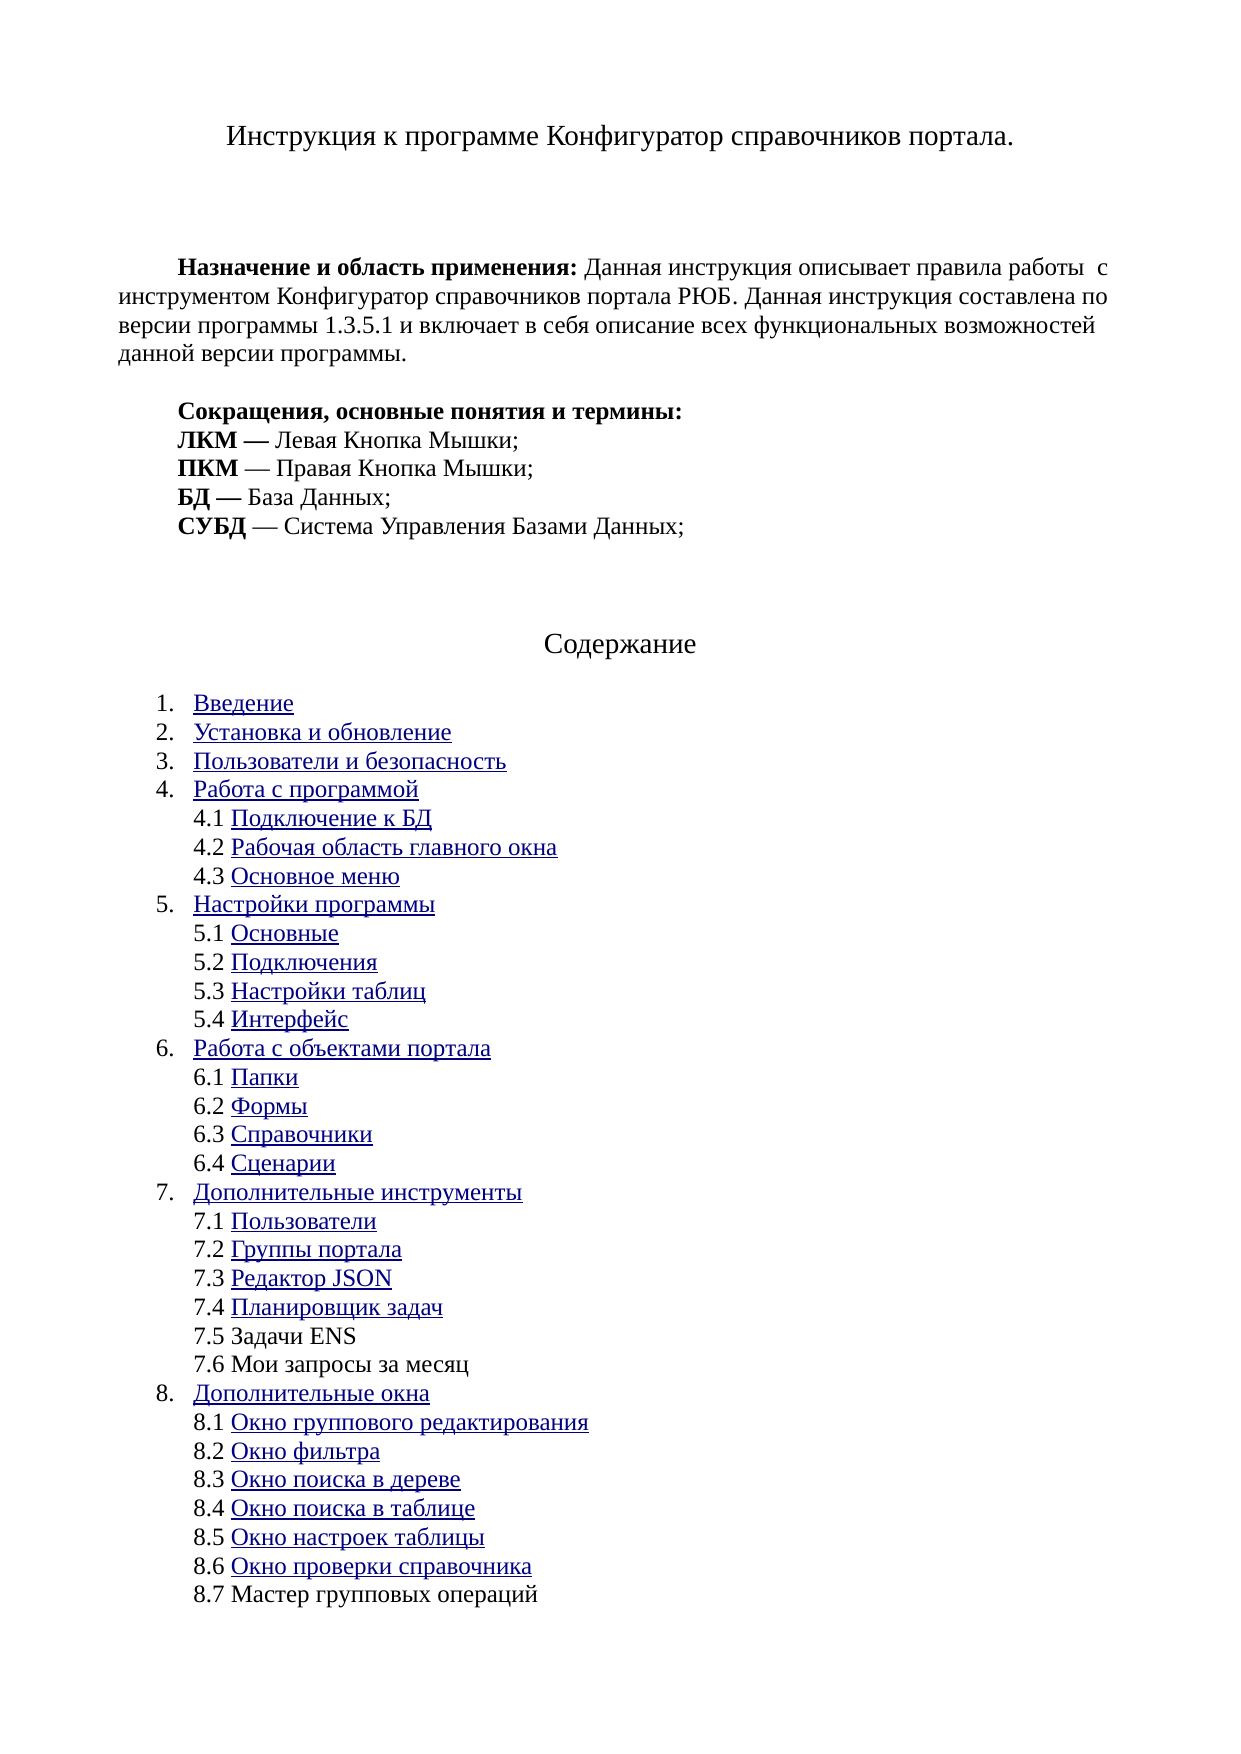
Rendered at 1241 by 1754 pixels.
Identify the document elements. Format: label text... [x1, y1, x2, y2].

list 4.1 Подключение к БД [156, 803, 1122, 832]
list 8.6 Окно проверки справочника [156, 1551, 1122, 1579]
list 6.1 Папки [156, 1062, 1122, 1091]
text СУБД — Система Управления Базами Данных; [118, 511, 1122, 540]
list 7.4 Планировщик задач [156, 1292, 1122, 1321]
list Работа с объектами портала [156, 1033, 1122, 1062]
list Установка и обновление [156, 717, 1122, 746]
text Назначение и область применения: Данная инструкция описывает правила работы с инструментом Конфигуратор справочников портала РЮБ. Данная инструкция составлена по версии программы 1.3.5.1 и включает в себя описание всех функциональных возможностей данной версии программы. [118, 252, 1122, 367]
list 5.1 Основные [156, 918, 1122, 947]
list 5.3 Настройки таблиц [156, 976, 1122, 1004]
list 5.2 Подключения [156, 947, 1122, 976]
text Инструкция к программе Конфигуратор справочников портала. [118, 118, 1122, 152]
text ПКМ — Правая Кнопка Мышки; [118, 453, 1122, 482]
list Настройки программы [156, 889, 1122, 918]
list 8.4 Окно поиска в таблице [156, 1493, 1122, 1522]
text БД — База Данных; [118, 482, 1122, 511]
list 6.2 Формы [156, 1091, 1122, 1119]
list 7.5 Задачи ENS [156, 1321, 1122, 1349]
list 8.7 Мастер групповых операций [156, 1579, 1122, 1608]
list 6.4 Сценарии [156, 1148, 1122, 1177]
list 7.1 Пользователи [156, 1206, 1122, 1234]
list Работа с программой [156, 774, 1122, 803]
list 7.3 Редактор JSON [156, 1263, 1122, 1292]
list Пользователи и безопасность [156, 746, 1122, 774]
list 5.4 Интерфейс [156, 1004, 1122, 1033]
list 7.6 Мои запросы за месяц [156, 1349, 1122, 1378]
text Сокращения, основные понятия и термины: [118, 396, 1122, 425]
list 4.2 Рабочая область главного окна [156, 832, 1122, 861]
list Дополнительные инструменты [156, 1177, 1122, 1206]
list 8.3 Окно поиска в дереве [156, 1464, 1122, 1493]
list Дополнительные окна [156, 1378, 1122, 1407]
list 8.2 Окно фильтра [156, 1436, 1122, 1464]
text ЛКМ — Левая Кнопка Мышки; [118, 425, 1122, 453]
list 6.3 Справочники [156, 1119, 1122, 1148]
list 7.2 Группы портала [156, 1234, 1122, 1263]
list 8.1 Окно группового редактирования [156, 1407, 1122, 1436]
list Введение [156, 688, 1122, 717]
list 4.3 Основное меню [156, 861, 1122, 889]
text Содержание [118, 626, 1122, 659]
list 8.5 Окно настроек таблицы [156, 1522, 1122, 1551]
